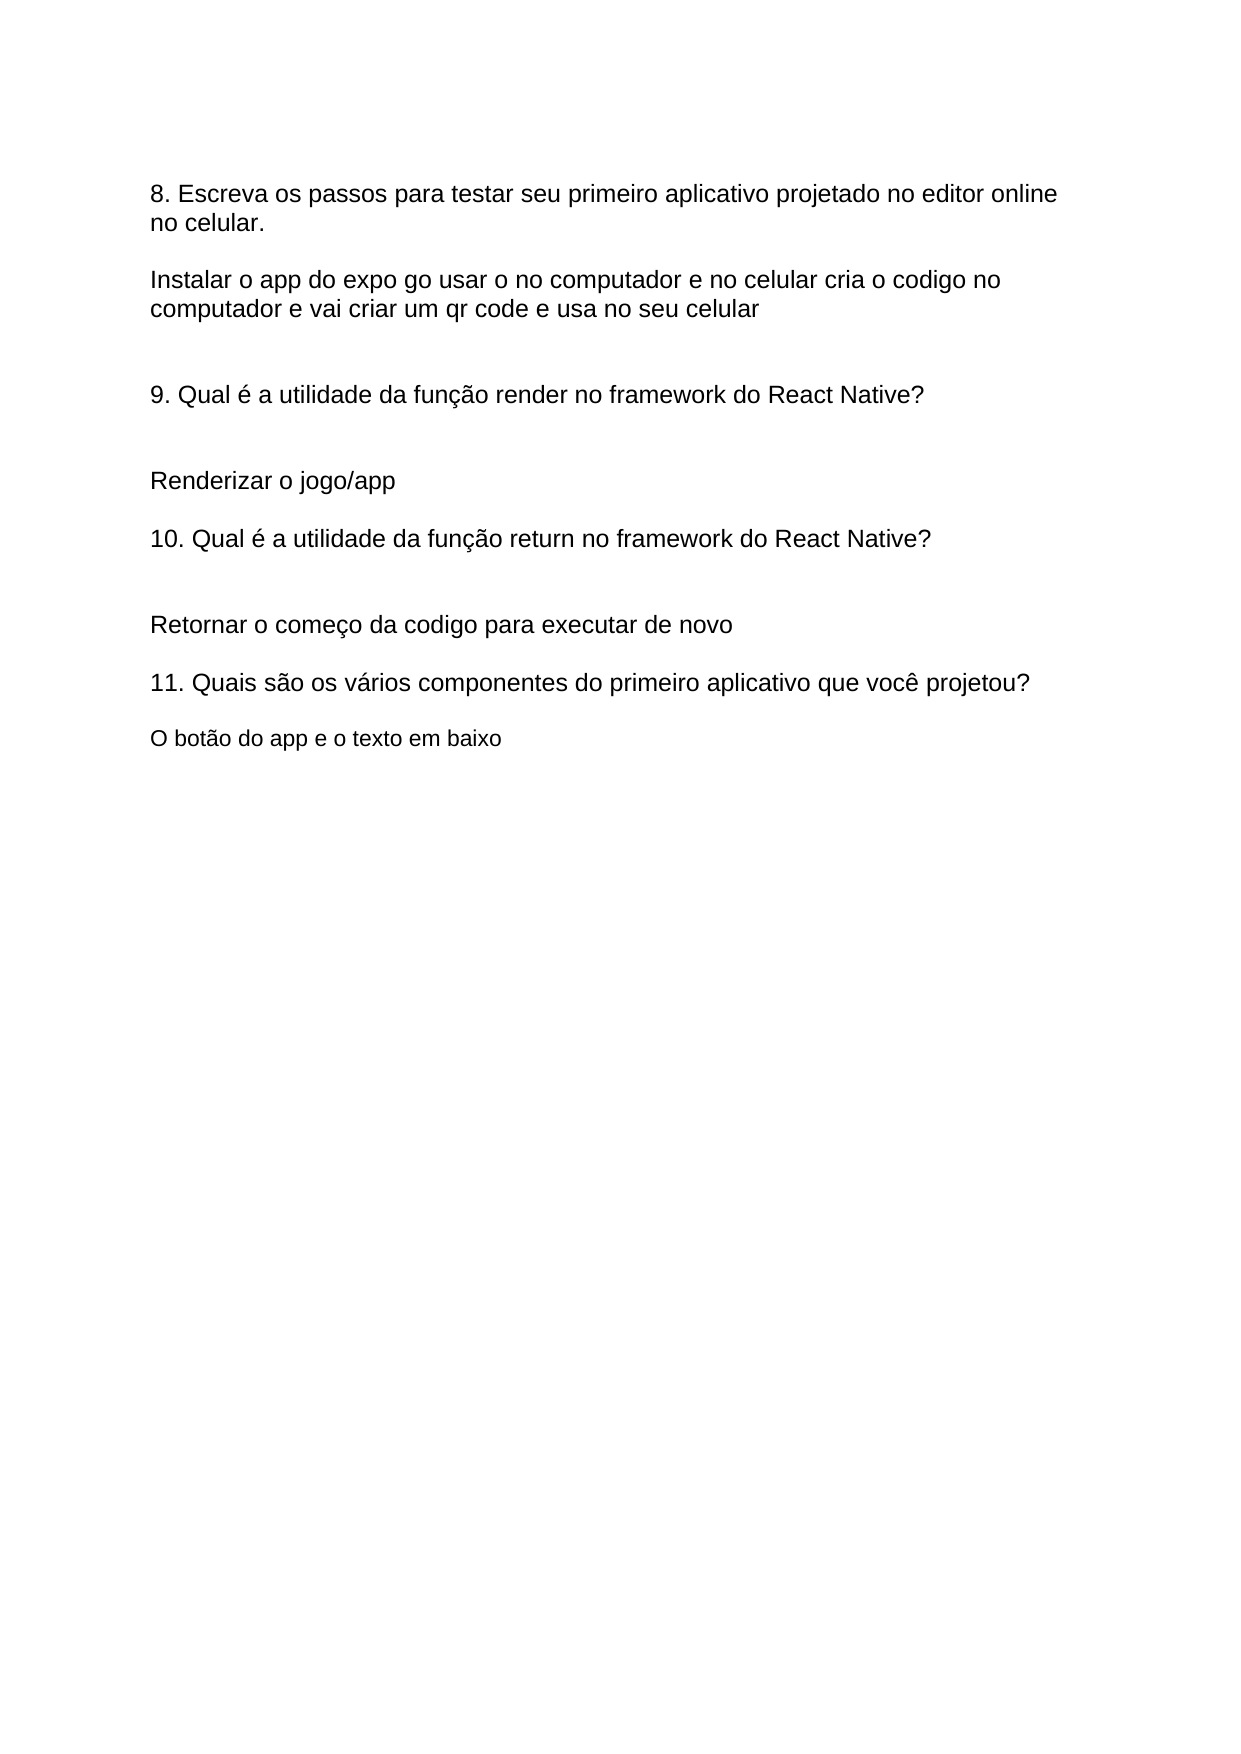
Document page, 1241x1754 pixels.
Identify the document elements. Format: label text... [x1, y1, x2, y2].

text Renderizar o jogo/app [150, 466, 1090, 495]
text 9. Qual é a utilidade da função render no framework do React Native? [150, 380, 1090, 409]
text Instalar o app do expo go usar o no computador e no celular cria o codigo no computador e vai criar um qr code e usa no seu celular [150, 265, 1090, 322]
text 10. Qual é a utilidade da função return no framework do React Native? [150, 524, 1090, 552]
text Retornar o começo da codigo para executar de novo [150, 610, 1090, 639]
text 11. Quais são os vários componentes do primeiro aplicativo que você projetou? [150, 667, 1090, 696]
text 8. Escreva os passos para testar seu primeiro aplicativo projetado no editor online no celular. [150, 179, 1090, 236]
text O botão do app e o texto em baixo [150, 725, 1090, 751]
